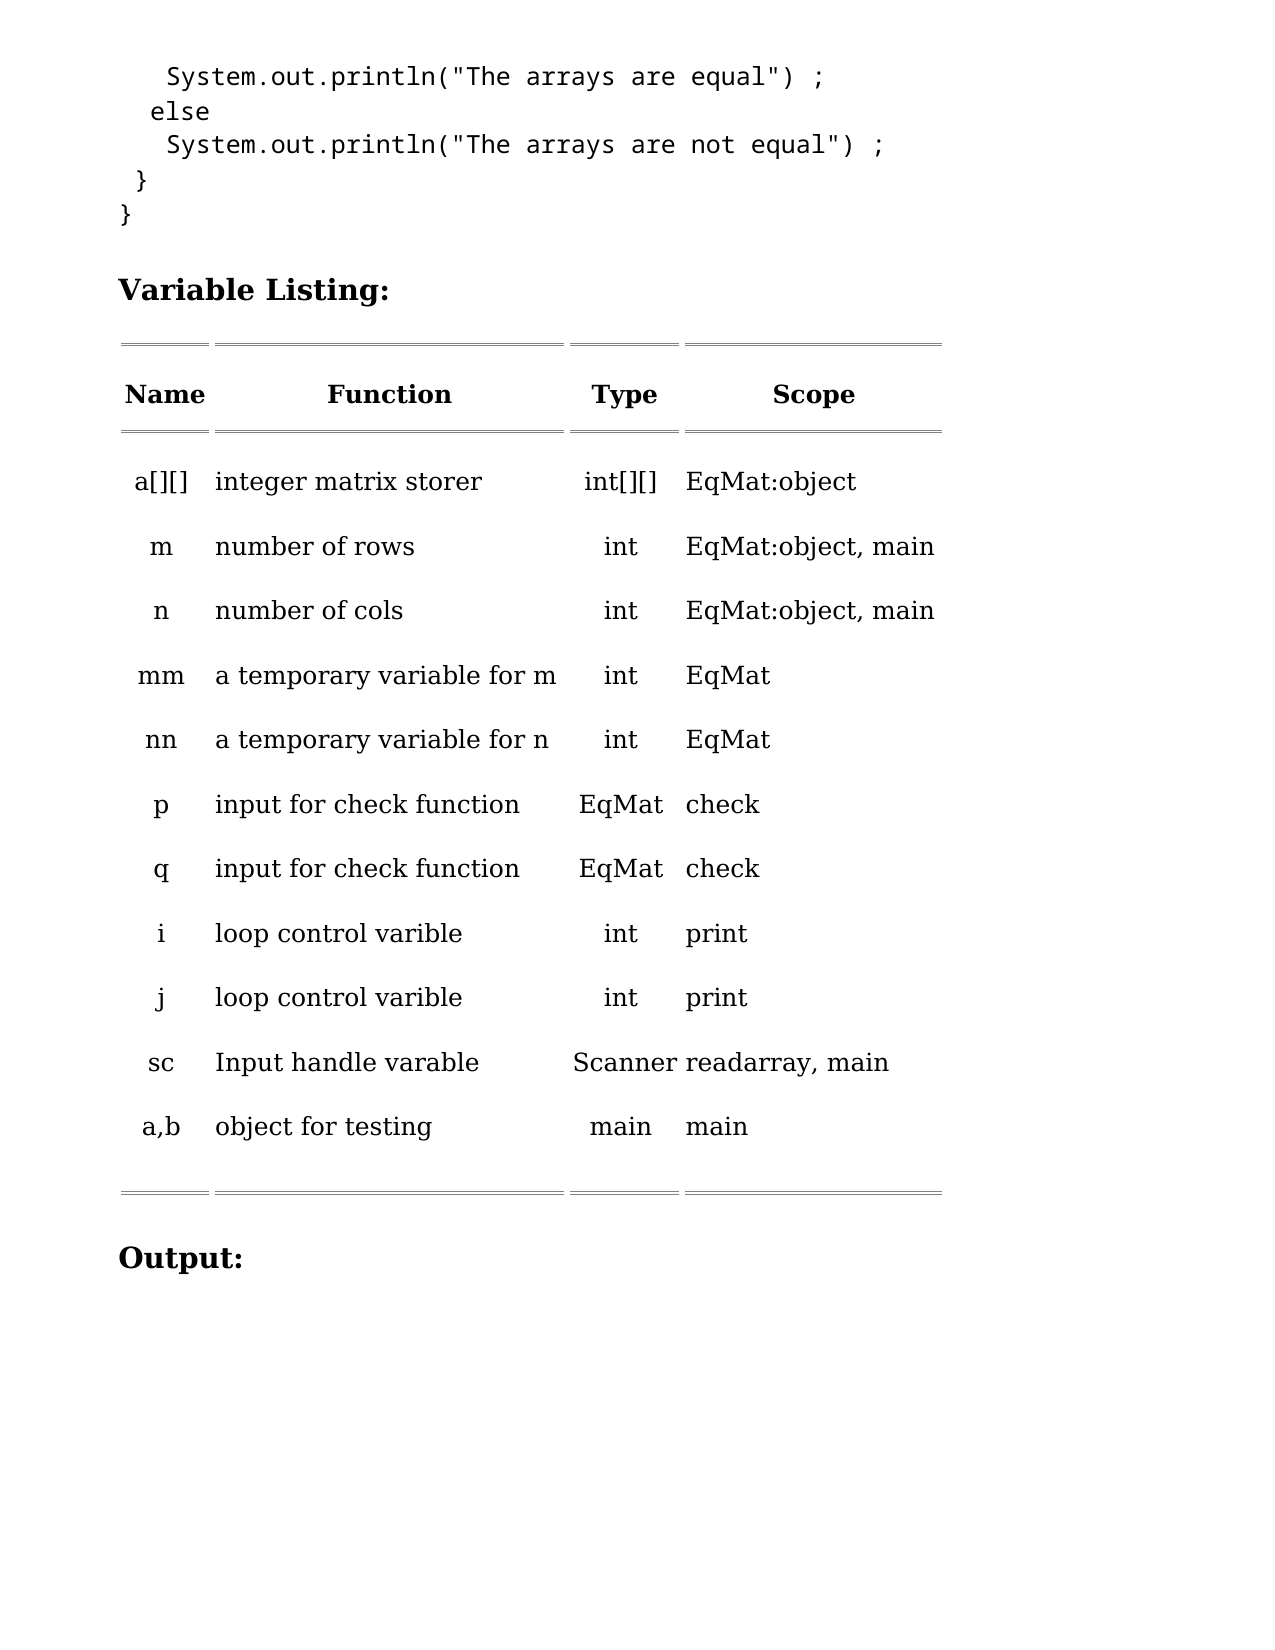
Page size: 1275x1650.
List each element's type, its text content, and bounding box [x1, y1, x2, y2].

table_cell check [683, 852, 945, 916]
table_header [212, 325, 567, 377]
table_cell number of rows [212, 529, 567, 594]
table_cell main [683, 1110, 945, 1174]
table_cell Scanner [567, 1045, 682, 1109]
table_cell check [683, 787, 945, 852]
table_cell int [567, 723, 682, 787]
table_cell int [567, 981, 682, 1045]
table_cell sc [118, 1045, 212, 1109]
table_cell j [118, 981, 212, 1045]
table_cell q [118, 852, 212, 916]
table_cell a temporary variable for m [212, 658, 567, 723]
table_cell [212, 1174, 567, 1226]
table_cell i [118, 916, 212, 981]
table_cell int [567, 916, 682, 981]
table_cell int[][] [567, 465, 682, 529]
table_cell main [567, 1110, 682, 1174]
table_cell readarray, main [683, 1045, 945, 1109]
table_cell loop control varible [212, 916, 567, 981]
subtitle Output: [118, 1241, 1216, 1275]
table_header [118, 325, 212, 377]
table_cell EqMat [567, 787, 682, 852]
table_cell n [118, 594, 212, 658]
table_cell [567, 413, 682, 465]
table_cell int [567, 658, 682, 723]
table_cell a[][] [118, 465, 212, 529]
table_cell [683, 413, 945, 465]
table_cell Input handle varable [212, 1045, 567, 1109]
table_cell EqMat [683, 723, 945, 787]
table_cell [118, 1174, 212, 1226]
table_cell input for check function [212, 852, 567, 916]
table_cell [118, 413, 212, 465]
table_cell Function [212, 377, 567, 412]
table_cell number of cols [212, 594, 567, 658]
table_header [683, 325, 945, 377]
table_cell mm [118, 658, 212, 723]
table_cell a temporary variable for n [212, 723, 567, 787]
table_cell EqMat:object, main [683, 594, 945, 658]
table_cell int [567, 594, 682, 658]
table_cell EqMat [683, 658, 945, 723]
table_cell EqMat [567, 852, 682, 916]
table_cell Name [118, 377, 212, 412]
table_cell print [683, 916, 945, 981]
table_cell EqMat:object [683, 465, 945, 529]
table_cell loop control varible [212, 981, 567, 1045]
table_cell [212, 413, 567, 465]
table_cell print [683, 981, 945, 1045]
table_cell input for check function [212, 787, 567, 852]
table_cell [683, 1174, 945, 1226]
table_cell [567, 1174, 682, 1226]
table_cell int [567, 529, 682, 594]
subtitle Variable Listing: [118, 273, 1216, 308]
table_cell integer matrix storer [212, 465, 567, 529]
table_cell Scope [683, 377, 945, 412]
table_cell p [118, 787, 212, 852]
text System.out.println("The arrays are equal") ; else System.out.println("The arrays are not equal") ; } } [118, 59, 1216, 229]
table_cell EqMat:object, main [683, 529, 945, 594]
table_header [567, 325, 682, 377]
table_cell nn [118, 723, 212, 787]
table_cell object for testing [212, 1110, 567, 1174]
table_cell Type [567, 377, 682, 412]
table_cell m [118, 529, 212, 594]
table_cell a,b [118, 1110, 212, 1174]
